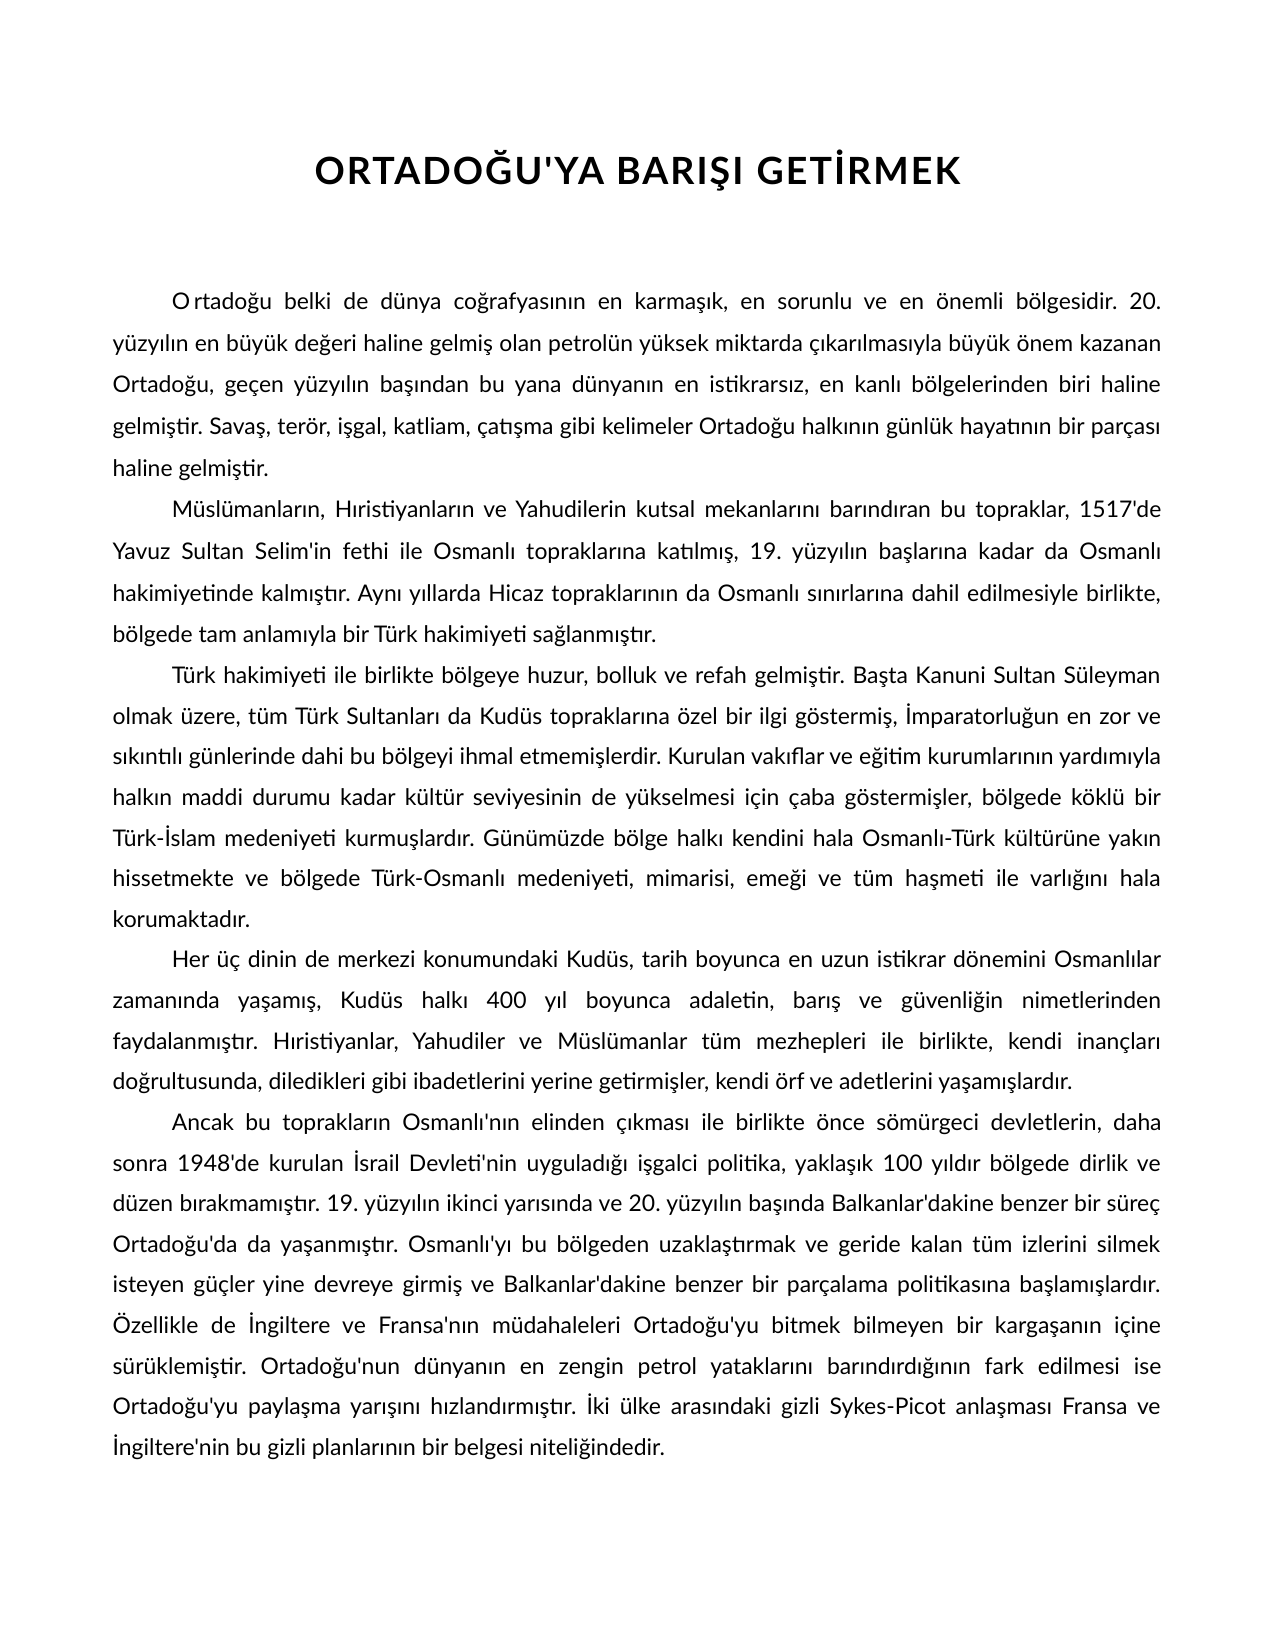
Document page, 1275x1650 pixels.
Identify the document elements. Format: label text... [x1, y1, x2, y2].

text Her üç dinin de merkezi konumundaki Kudüs, tarih boyunca en uzun istikrar dönemini Osmanlılar zamanında yaşamış, Kudüs halkı 400 yıl boyunca adaletin, barış ve güvenliğin nimetlerinden faydalanmıştır. Hıristiyanlar, Yahudiler ve Müslümanlar tüm mezhepleri ile birlikte, kendi inançları doğrultusunda, diledikleri gibi ibadetlerini yerine getirmişler, kendi örf ve adetlerini yaşamışlardır. [112, 935, 1162, 1098]
text ORTADOĞU'YA BARIŞI GETİRMEK [112, 148, 1162, 193]
text Ancak bu toprakların Osmanlı'nın elinden çıkması ile birlikte önce sömürgeci devletlerin, daha sonra 1948'de kurulan İsrail Devleti'nin uyguladığı işgalci politika, yaklaşık 100 yıldır bölgede dirlik ve düzen bırakmamıştır. 19. yüzyılın ikinci yarısında ve 20. yüzyılın başında Balkanlar'dakine benzer bir süreç Ortadoğu'da da yaşanmıştır. Osmanlı'yı bu bölgeden uzaklaştırmak ve geride kalan tüm izlerini silmek isteyen güçler yine devreye girmiş ve Balkanlar'dakine benzer bir parçalama politikasına başlamışlardır. Özellikle de İngiltere ve Fransa'nın müdahaleleri Ortadoğu'yu bitmek bilmeyen bir kargaşanın içine sürüklemiştir. Ortadoğu'nun dünyanın en zengin petrol yataklarını barındırdığının fark edilmesi ise Ortadoğu'yu paylaşma yarışını hızlandırmıştır. İki ülke arasındaki gizli Sykes-Picot anlaşması Fransa ve İngiltere'nin bu gizli planlarının bir belgesi niteliğindedir. [112, 1098, 1162, 1463]
text Türk hakimiyeti ile birlikte bölgeye huzur, bolluk ve refah gelmiştir. Başta Kanuni Sultan Süleyman olmak üzere, tüm Türk Sultanları da Kudüs topraklarına özel bir ilgi göstermiş, İmparatorluğun en zor ve sıkıntılı günlerinde dahi bu bölgeyi ihmal etmemişlerdir. Kurulan vakıflar ve eğitim kurumlarının yardımıyla halkın maddi durumu kadar kültür seviyesinin de yükselmesi için çaba göstermişler, bölgede köklü bir Türk-İslam medeniyeti kurmuşlardır. Günümüzde bölge halkı kendini hala Osmanlı-Türk kültürüne yakın hissetmekte ve bölgede Türk-Osmanlı medeniyeti, mimarisi, emeği ve tüm haşmeti ile varlığını hala korumaktadır. [112, 651, 1162, 935]
text Ortadoğu belki de dünya coğrafyasının en karmaşık, en sorunlu ve en önemli bölgesidir. 20. yüzyılın en büyük değeri haline gelmiş olan petrolün yüksek miktarda çıkarılmasıyla büyük önem kazanan Ortadoğu, geçen yüzyılın başından bu yana dünyanın en istikrarsız, en kanlı bölgelerinden biri haline gelmiştir. Savaş, terör, işgal, katliam, çatışma gibi kelimeler Ortadoğu halkının günlük hayatının bir parçası haline gelmiştir. [112, 276, 1162, 484]
text Müslümanların, Hıristiyanların ve Yahudilerin kutsal mekanlarını barındıran bu topraklar, 1517'de Yavuz Sultan Selim'in fethi ile Osmanlı topraklarına katılmış, 19. yüzyılın başlarına kadar da Osmanlı hakimiyetinde kalmıştır. Aynı yıllarda Hicaz topraklarının da Osmanlı sınırlarına dahil edilmesiyle birlikte, bölgede tam anlamıyla bir Türk hakimiyeti sağlanmıştır. [112, 484, 1162, 651]
